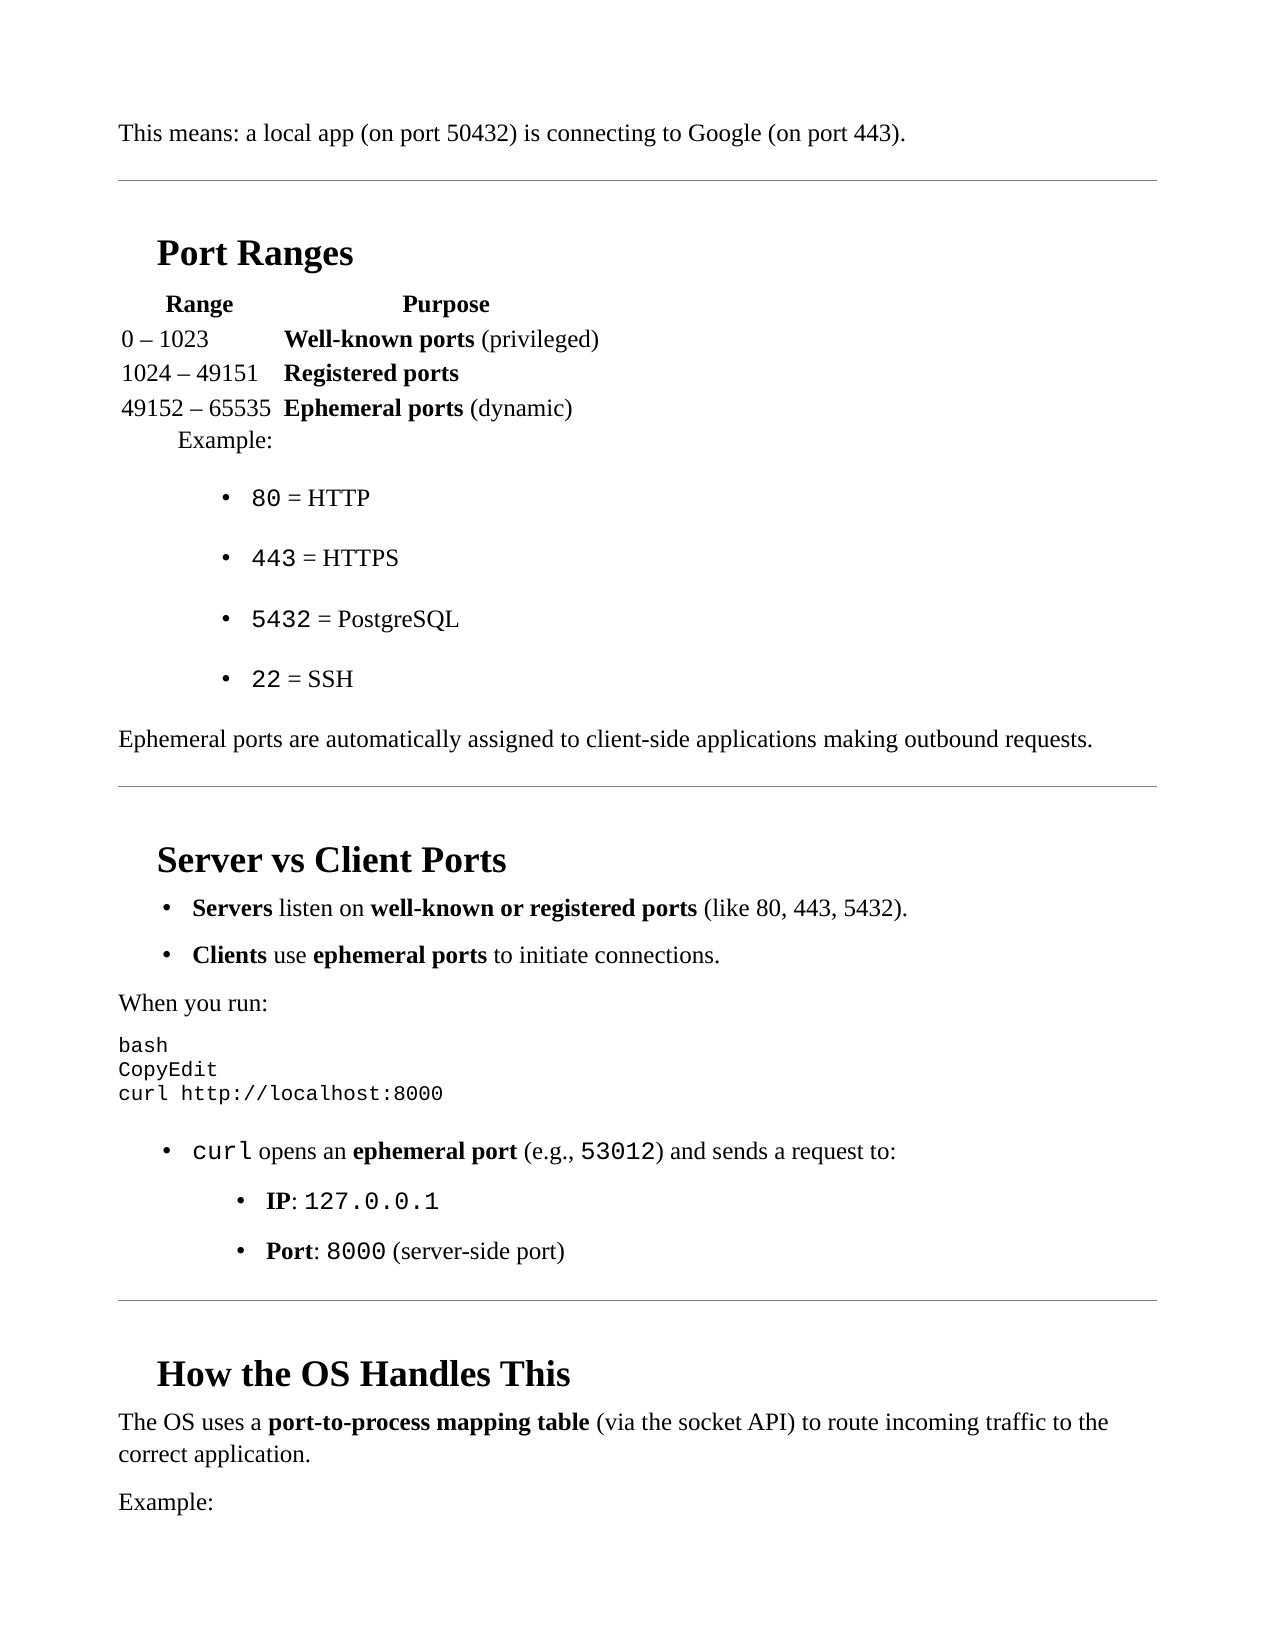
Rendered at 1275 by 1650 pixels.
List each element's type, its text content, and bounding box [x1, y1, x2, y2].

text This means: a local app (on port 50432) is connecting to Google (on port 443). [118, 118, 1157, 147]
table_cell 49152 – 65535 [118, 390, 281, 425]
list 80 = HTTP [222, 483, 1098, 514]
subtitle 🔹 Server vs Client Ports [118, 837, 1157, 880]
table_cell 0 – 1023 [118, 321, 281, 356]
subtitle 🔹 Port Ranges [118, 231, 1157, 274]
table_cell 1024 – 49151 [118, 356, 281, 390]
list 22 = SSH [222, 664, 1098, 695]
list curl opens an ephemeral port (e.g., 53012) and sends a request to: [162, 1136, 1157, 1167]
list Servers listen on well-known or registered ports (like 80, 443, 5432). [162, 893, 1157, 921]
list 443 = HTTPS [222, 543, 1098, 574]
list 5432 = PostgreSQL [222, 604, 1098, 634]
table_cell Well-known ports (privileged) [281, 321, 611, 356]
text The OS uses a port-to-process mapping table (via the socket API) to route incoming traffic to the correct application. [118, 1407, 1157, 1468]
table_header Range [118, 286, 281, 321]
text Ephemeral ports are automatically assigned to client-side applications making outbound requests. [118, 724, 1157, 753]
table_cell Ephemeral ports (dynamic) [281, 390, 611, 425]
text When you run: [118, 988, 1157, 1017]
text CopyEdit [118, 1059, 1157, 1083]
list IP: 127.0.0.1 [236, 1186, 1157, 1217]
text Example: [177, 425, 1098, 453]
text Example: [118, 1487, 1157, 1516]
list Clients use ephemeral ports to initiate connections. [162, 940, 1157, 969]
subtitle 🔹 How the OS Handles This [118, 1351, 1157, 1394]
text curl http://localhost:8000 [118, 1083, 1157, 1106]
table_cell Registered ports [281, 356, 611, 390]
text bash [118, 1035, 1157, 1059]
list Port: 8000 (server-side port) [236, 1236, 1157, 1267]
table_header Purpose [281, 286, 611, 321]
